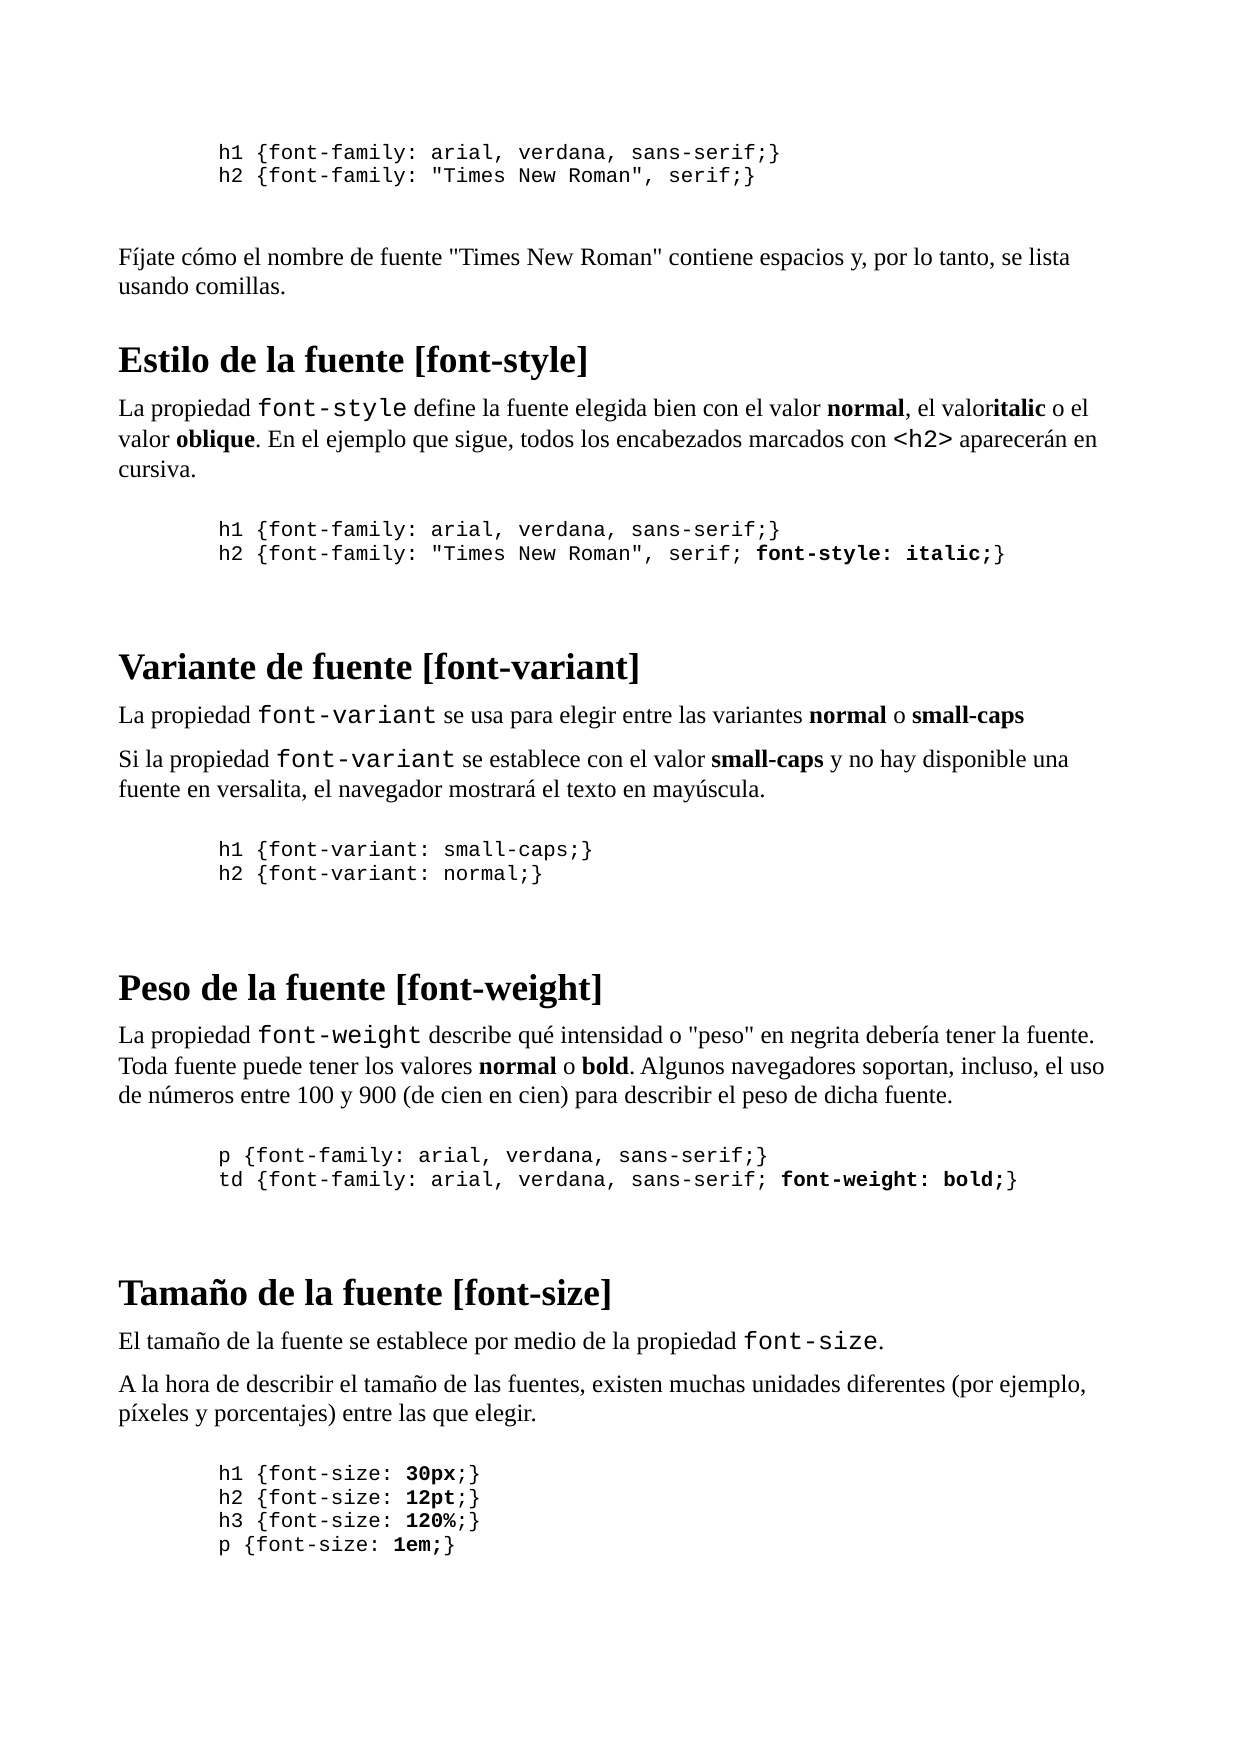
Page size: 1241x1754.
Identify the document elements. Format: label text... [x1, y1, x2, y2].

subtitle Variante de fuente [font-variant] [118, 645, 1122, 688]
text h1 {font-variant: small-caps;} [118, 839, 1122, 863]
text td {font-family: arial, verdana, sans-serif; font-weight: bold;} [118, 1169, 1122, 1192]
text h2 {font-family: "Times New Roman", serif; font-style: italic;} [118, 543, 1122, 567]
text h2 {font-size: 12pt;} [118, 1487, 1122, 1510]
text La propiedad font-style define la fuente elegida bien con el valor normal, el valoritalic o el valor oblique. En el ejemplo que sigue, todos los encabezados marcados con <h2> aparecerán en cursiva. [118, 393, 1122, 483]
text La propiedad font-variant se usa para elegir entre las variantes normal o small-caps [118, 700, 1122, 731]
text h2 {font-variant: normal;} [118, 863, 1122, 887]
text La propiedad font-weight describe qué intensidad o "peso" en negrita debería tener la fuente. Toda fuente puede tener los valores normal o bold. Algunos navegadores soportan, incluso, el uso de números entre 100 y 900 (de cien en cien) para describir el peso de dicha fuente. [118, 1021, 1122, 1109]
subtitle Estilo de la fuente [font-style] [118, 337, 1122, 380]
subtitle Tamaño de la fuente [font-size] [118, 1270, 1122, 1313]
text Fíjate cómo el nombre de fuente "Times New Roman" contiene espacios y, por lo tanto, se lista usando comillas. [118, 242, 1122, 300]
subtitle Peso de la fuente [font-weight] [118, 965, 1122, 1008]
text h3 {font-size: 120%;} [118, 1510, 1122, 1534]
text p {font-size: 1em;} [118, 1534, 1122, 1558]
text p {font-family: arial, verdana, sans-serif;} [118, 1145, 1122, 1169]
text El tamaño de la fuente se establece por medio de la propiedad font-size. [118, 1326, 1122, 1357]
text h1 {font-size: 30px;} [118, 1463, 1122, 1487]
text h1 {font-family: arial, verdana, sans-serif;} [118, 519, 1122, 543]
text Si la propiedad font-variant se establece con el valor small-caps y no hay disponible una fuente en versalita, el navegador mostrará el texto en mayúscula. [118, 744, 1122, 803]
text h1 {font-family: arial, verdana, sans-serif;} [118, 142, 1122, 165]
text h2 {font-family: "Times New Roman", serif;} [118, 165, 1122, 189]
text A la hora de describir el tamaño de las fuentes, existen muchas unidades diferentes (por ejemplo, píxeles y porcentajes) entre las que elegir. [118, 1369, 1122, 1427]
